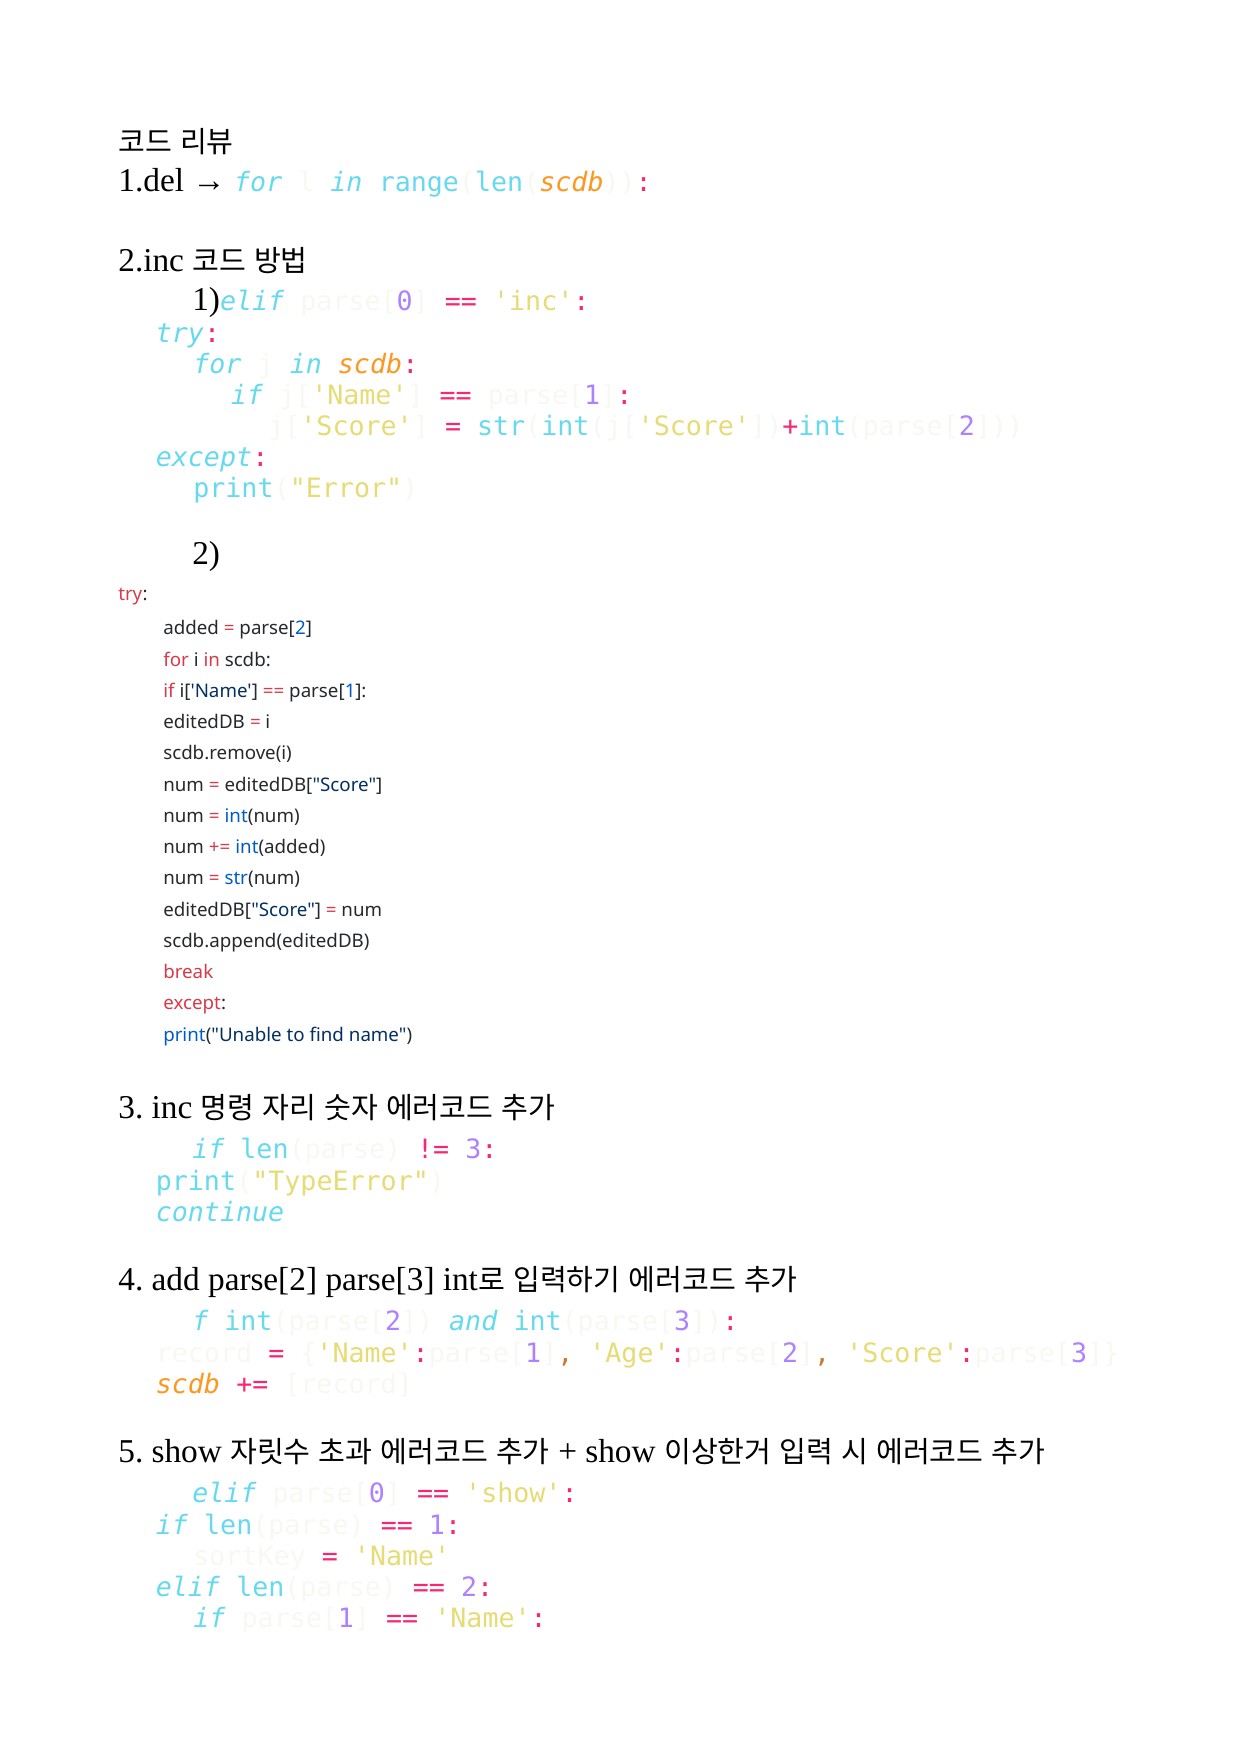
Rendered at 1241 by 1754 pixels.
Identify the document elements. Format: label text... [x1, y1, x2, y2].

table_cell num = int(num) [163, 796, 449, 828]
text 코드 리뷰 [118, 118, 1122, 160]
text try: [118, 318, 1122, 349]
text elif parse[0] == 'show': [118, 1471, 1122, 1510]
table_cell editedDB["Score"] = num [163, 890, 449, 921]
text 4. add parse[2] parse[3] int로 입력하기 에러코드 추가 [118, 1257, 1122, 1299]
text if len(parse) == 1: [118, 1510, 1122, 1541]
table_cell [118, 765, 163, 796]
text continue [118, 1196, 1122, 1227]
text for j in scdb: [118, 349, 1122, 380]
table_cell editedDB = i [163, 703, 449, 734]
text if len(parse) != 3: [118, 1127, 1122, 1165]
table_cell [118, 921, 163, 953]
text 3. inc 명령 자리 숫자 에러코드 추가 [118, 1085, 1122, 1127]
text record = {'Name':parse[1], 'Age':parse[2], 'Score':parse[3]} [118, 1337, 1122, 1368]
text f int(parse[2]) and int(parse[3]): [118, 1299, 1122, 1337]
table_cell [118, 734, 163, 765]
table_cell [118, 953, 163, 984]
text if j['Name'] == parse[1]: [118, 380, 1122, 411]
text j['Score'] = str(int(j['Score'])+int(parse[2])) [118, 411, 1122, 442]
text 1.del → for l in range(len(scdb)): [118, 160, 1122, 199]
text print("TypeError") [118, 1165, 1122, 1196]
text if parse[1] == 'Name': [118, 1603, 1122, 1634]
table_cell [118, 640, 163, 671]
table_cell num = str(num) [163, 859, 449, 890]
table_cell [118, 609, 163, 640]
table_cell added = parse[2] [163, 609, 449, 640]
table_cell except: [163, 984, 449, 1015]
table_cell [118, 859, 163, 890]
table_cell [118, 671, 163, 703]
text except: [118, 442, 1122, 473]
table_header [163, 572, 449, 609]
text 5. show 자릿수 초과 에러코드 추가 + show 이상한거 입력 시 에러코드 추가 [118, 1429, 1122, 1471]
table_cell scdb.remove(i) [163, 734, 449, 765]
table_cell for i in scdb: [163, 640, 449, 671]
table_cell num = editedDB["Score"] [163, 765, 449, 796]
text 1)elif parse[0] == 'inc': [118, 279, 1122, 318]
table_cell scdb.append(editedDB) [163, 921, 449, 953]
table_cell [118, 703, 163, 734]
table_cell num += int(added) [163, 828, 449, 859]
table_cell break [163, 953, 449, 984]
table_header try: [118, 572, 163, 609]
table_cell [118, 890, 163, 921]
table_cell print("Unable to find name") [163, 1015, 449, 1046]
text elif len(parse) == 2: [118, 1572, 1122, 1603]
table_cell [118, 984, 163, 1015]
table_cell [118, 796, 163, 828]
text sortKey = 'Name' [118, 1541, 1122, 1572]
text scdb += [record] [118, 1368, 1122, 1399]
text print("Error") [118, 473, 1122, 504]
table_cell [118, 1015, 163, 1046]
table_cell [118, 828, 163, 859]
table_cell if i['Name'] == parse[1]: [163, 671, 449, 703]
text 2) [118, 533, 1122, 572]
text 2.inc 코드 방법 [118, 237, 1122, 279]
